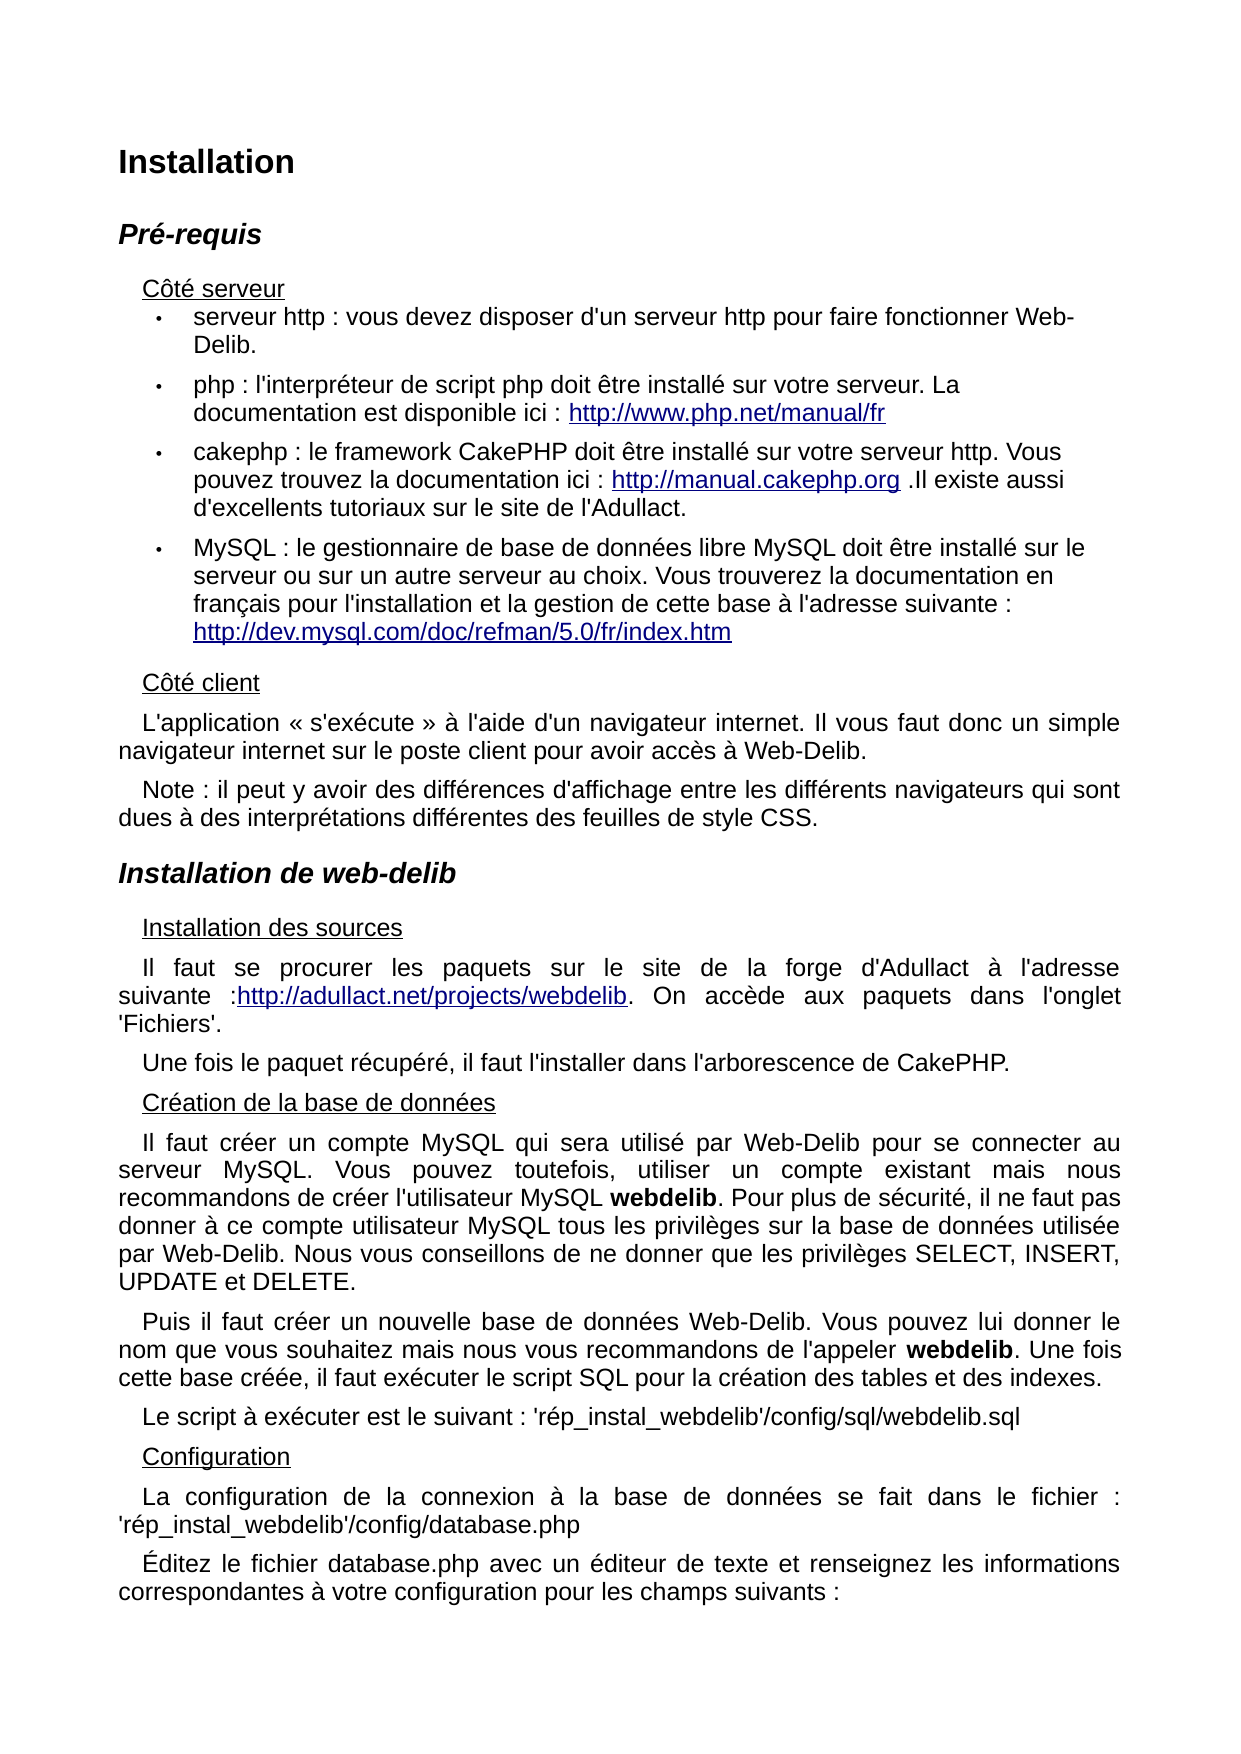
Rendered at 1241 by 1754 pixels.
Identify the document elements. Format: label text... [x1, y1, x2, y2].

text Puis il faut créer un nouvelle base de données Web-Delib. Vous pouvez lui donner le nom que vous souhaitez mais nous vous recommandons de l'appeler webdelib. Une fois cette base créée, il faut exécuter le script SQL pour la création des tables et des indexes. [118, 1308, 1122, 1391]
text L'application « s'exécute » à l'aide d'un navigateur internet. Il vous faut donc un simple navigateur internet sur le poste client pour avoir accès à Web-Delib. [118, 708, 1122, 764]
list serveur http : vous devez disposer d'un serveur http pour faire fonctionner Web-Delib. [156, 303, 1122, 359]
text Installation des sources [118, 914, 1122, 942]
text Côté client [118, 669, 1122, 697]
list php : l'interpréteur de script php doit être installé sur votre serveur. La documentation est disponible ici : http://www.php.net/manual/fr [156, 371, 1122, 426]
text Le script à exécuter est le suivant : 'rép_instal_webdelib'/config/sql/webdelib.sql [118, 1403, 1122, 1431]
text Configuration [118, 1443, 1122, 1471]
subtitle Pré-requis [118, 218, 1122, 251]
text Côté serveur [118, 275, 1122, 303]
list MySQL : le gestionnaire de base de données libre MySQL doit être installé sur le serveur ou sur un autre serveur au choix. Vous trouverez la documentation en français pour l'installation et la gestion de cette base à l'adresse suivante : http://dev.mysql.com/doc/refman/5.0/fr/index.htm [156, 534, 1122, 645]
text Note : il peut y avoir des différences d'affichage entre les différents navigateurs qui sont dues à des interprétations différentes des feuilles de style CSS. [118, 776, 1122, 832]
text Création de la base de données [118, 1089, 1122, 1117]
list cakephp : le framework CakePHP doit être installé sur votre serveur http. Vous pouvez trouvez la documentation ici : http://manual.cakephp.org .Il existe aussi d'excellents tutoriaux sur le site de l'Adullact. [156, 438, 1122, 522]
subtitle Installation de web-delib [118, 857, 1122, 889]
text La configuration de la connexion à la base de données se fait dans le fichier : 'rép_instal_webdelib'/config/database.php [118, 1483, 1122, 1538]
text Une fois le paquet récupéré, il faut l'installer dans l'arborescence de CakePHP. [118, 1049, 1122, 1077]
text Il faut créer un compte MySQL qui sera utilisé par Web-Delib pour se connecter au serveur MySQL. Vous pouvez toutefois, utiliser un compte existant mais nous recommandons de créer l'utilisateur MySQL webdelib. Pour plus de sécurité, il ne faut pas donner à ce compte utilisateur MySQL tous les privilèges sur la base de données utilisée par Web-Delib. Nous vous conseillons de ne donner que les privilèges SELECT, INSERT, UPDATE et DELETE. [118, 1128, 1122, 1296]
subtitle Installation [118, 143, 1122, 181]
text Il faut se procurer les paquets sur le site de la forge d'Adullact à l'adresse suivante :http://adullact.net/projects/webdelib. On accède aux paquets dans l'onglet 'Fichiers'. [118, 953, 1122, 1037]
text Éditez le fichier database.php avec un éditeur de texte et renseignez les informations correspondantes à votre configuration pour les champs suivants : [118, 1550, 1122, 1606]
